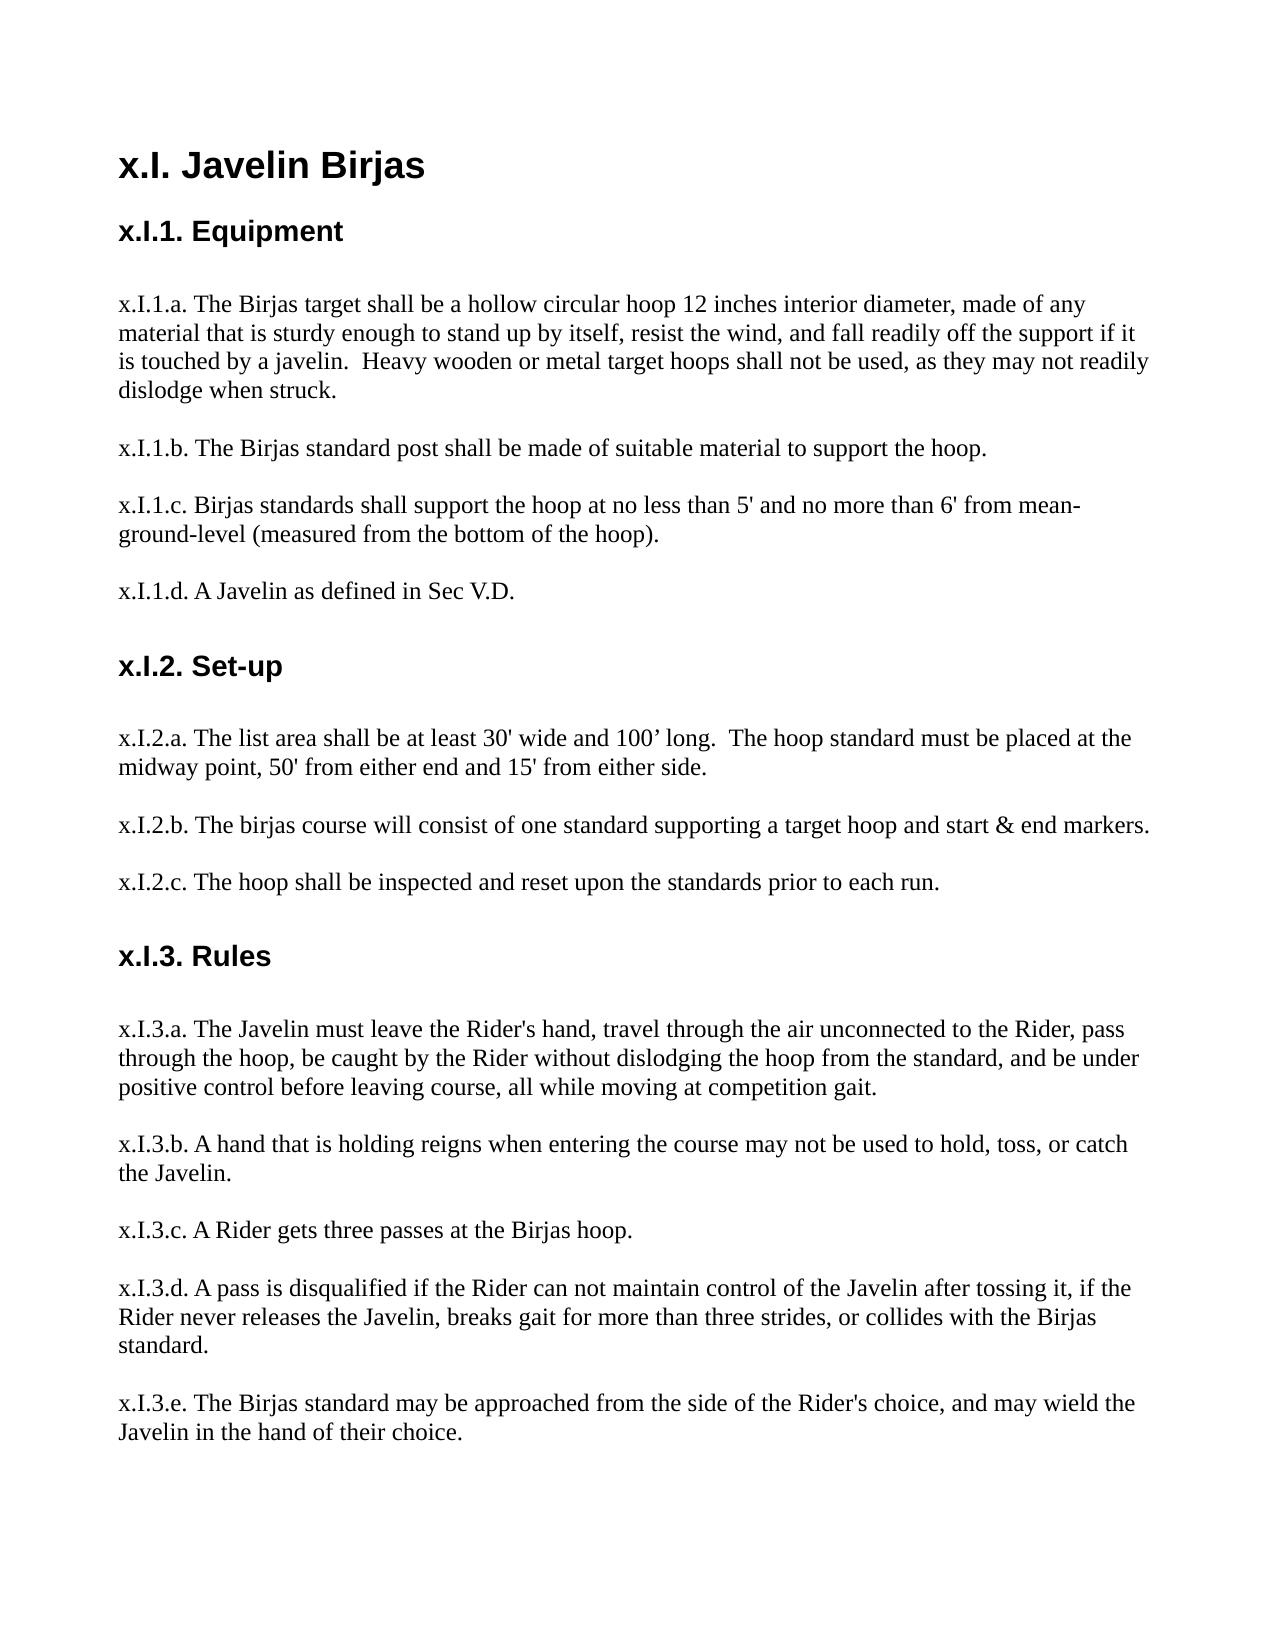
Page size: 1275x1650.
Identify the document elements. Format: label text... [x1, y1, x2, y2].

text x.I.1.a. The Birjas target shall be a hollow circular hoop 12 inches interior diameter, made of any material that is sturdy enough to stand up by itself, resist the wind, and fall readily off the support if it is touched by a javelin. Heavy wooden or metal target hoops shall not be used, as they may not readily dislodge when struck. [118, 289, 1157, 404]
text x.I.2.a. The list area shall be at least 30' wide and 100’ long. The hoop standard must be placed at the midway point, 50' from either end and 15' from either side. [118, 723, 1157, 781]
subtitle x.I.3. Rules [118, 939, 1157, 973]
text x.I.3.b. A hand that is holding reigns when entering the course may not be used to hold, toss, or catch the Javelin. [118, 1129, 1157, 1187]
text x.I.3.e. The Birjas standard may be approached from the side of the Rider's choice, and may wield the Javelin in the hand of their choice. [118, 1388, 1157, 1446]
subtitle x.I.2. Set-up [118, 648, 1157, 682]
text x.I.1.c. Birjas standards shall support the hoop at no less than 5' and no more than 6' from mean-ground-level (measured from the bottom of the hoop). [118, 490, 1157, 548]
text x.I.1.b. The Birjas standard post shall be made of suitable material to support the hoop. [118, 433, 1157, 461]
subtitle x.I. Javelin Birjas [118, 143, 1157, 187]
text x.I.3.d. A pass is disqualified if the Rider can not maintain control of the Javelin after tossing it, if the Rider never releases the Javelin, breaks gait for more than three strides, or collides with the Birjas standard. [118, 1273, 1157, 1359]
subtitle x.I.1. Equipment [118, 214, 1157, 248]
text x.I.2.c. The hoop shall be inspected and reset upon the standards prior to each run. [118, 867, 1157, 896]
text x.I.3.c. A Rider gets three passes at the Birjas hoop. [118, 1216, 1157, 1244]
text x.I.2.b. The birjas course will consist of one standard supporting a target hoop and start & end markers. [118, 810, 1157, 838]
text x.I.1.d. A Javelin as defined in Sec V.D. [118, 576, 1157, 605]
text x.I.3.a. The Javelin must leave the Rider's hand, travel through the air unconnected to the Rider, pass through the hoop, be caught by the Rider without dislodging the hoop from the standard, and be under positive control before leaving course, all while moving at competition gait. [118, 1014, 1157, 1101]
